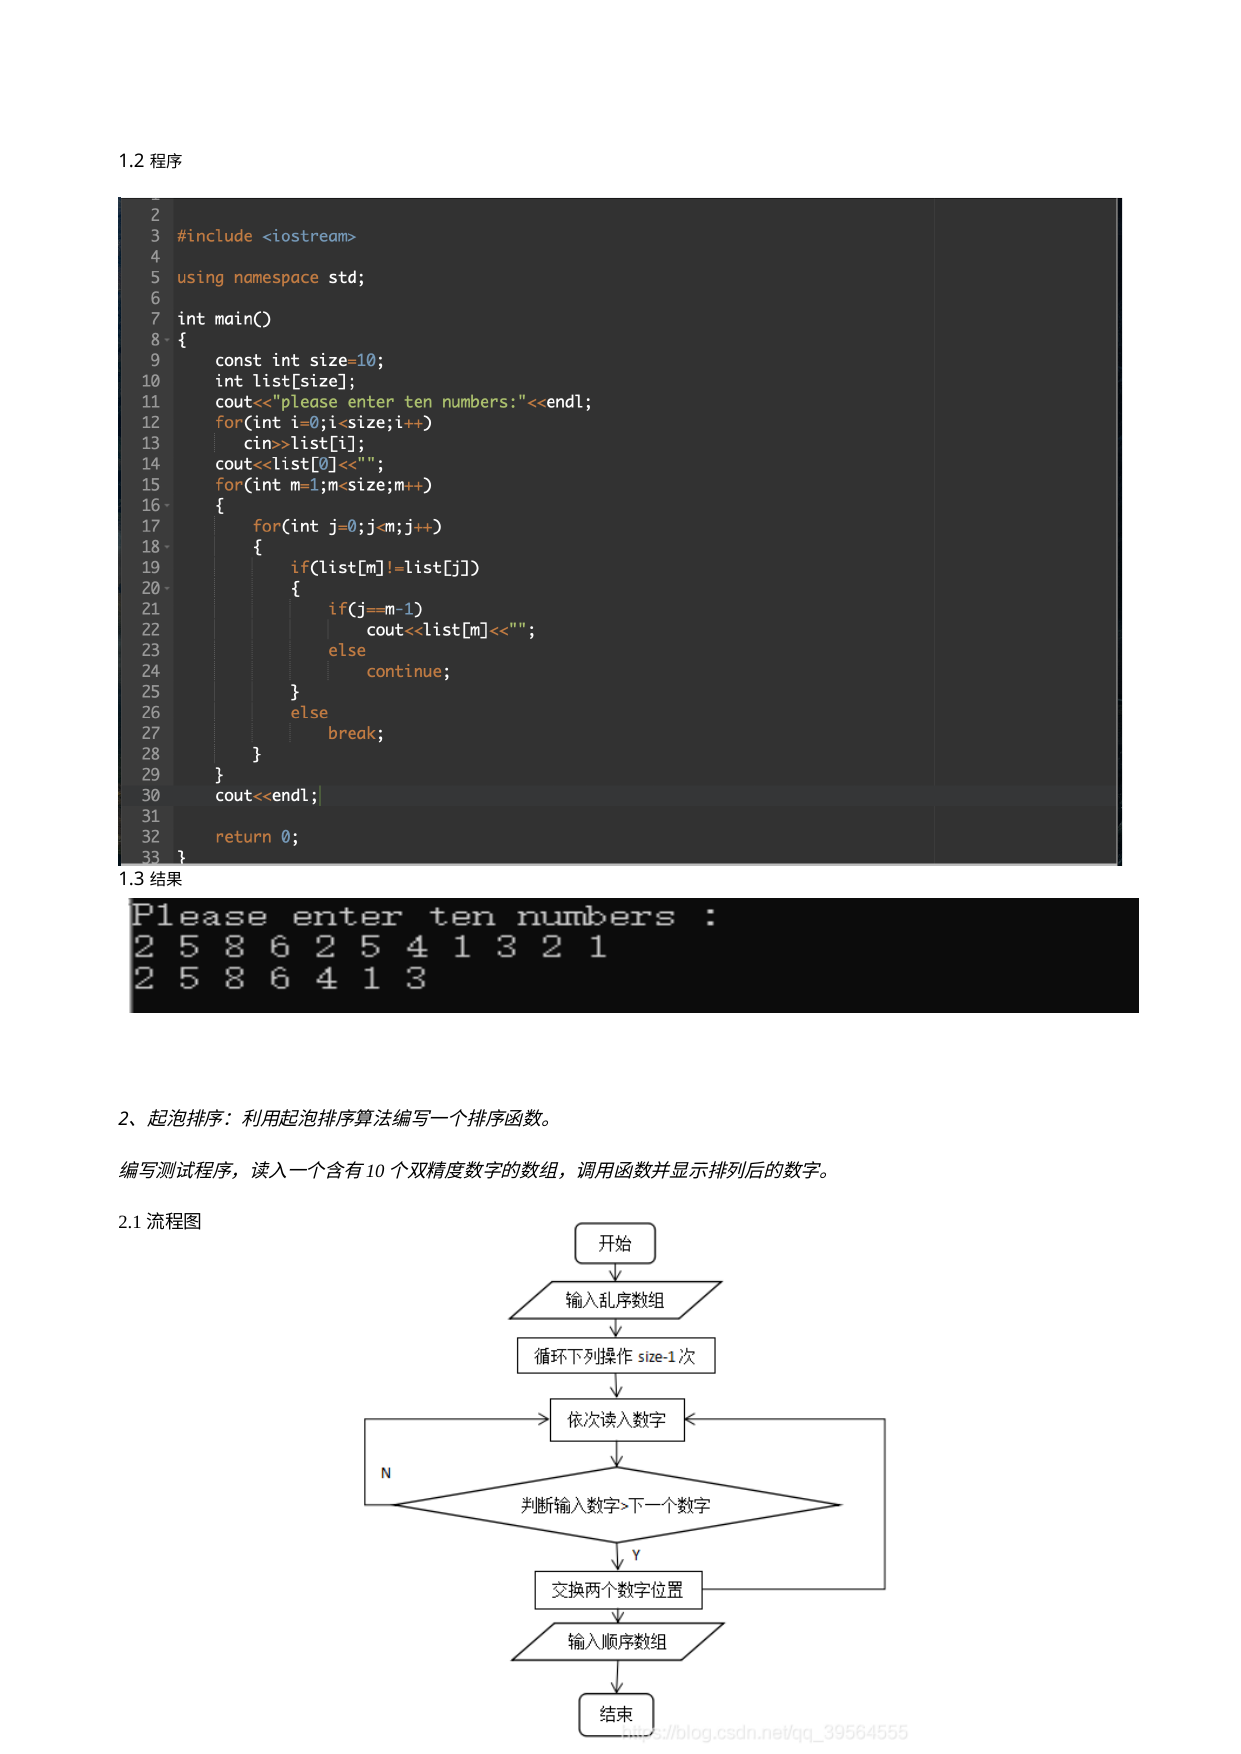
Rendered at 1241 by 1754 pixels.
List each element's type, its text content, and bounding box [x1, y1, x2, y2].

text 2.1 流程图 [118, 1201, 1122, 1234]
text 1.2 程序 [118, 147, 1122, 172]
text 编写测试程序，读入一个含有10个双精度数字的数组，调用函数并显示排列后的数字。 [118, 1150, 1122, 1183]
text 2、起泡排序：利用起泡排序算法编写一个排序函数。 [118, 1104, 1122, 1131]
picture [342, 1213, 919, 1754]
text 1.3 结果 [118, 866, 1122, 891]
picture [118, 197, 1123, 866]
picture [128, 898, 1139, 1013]
